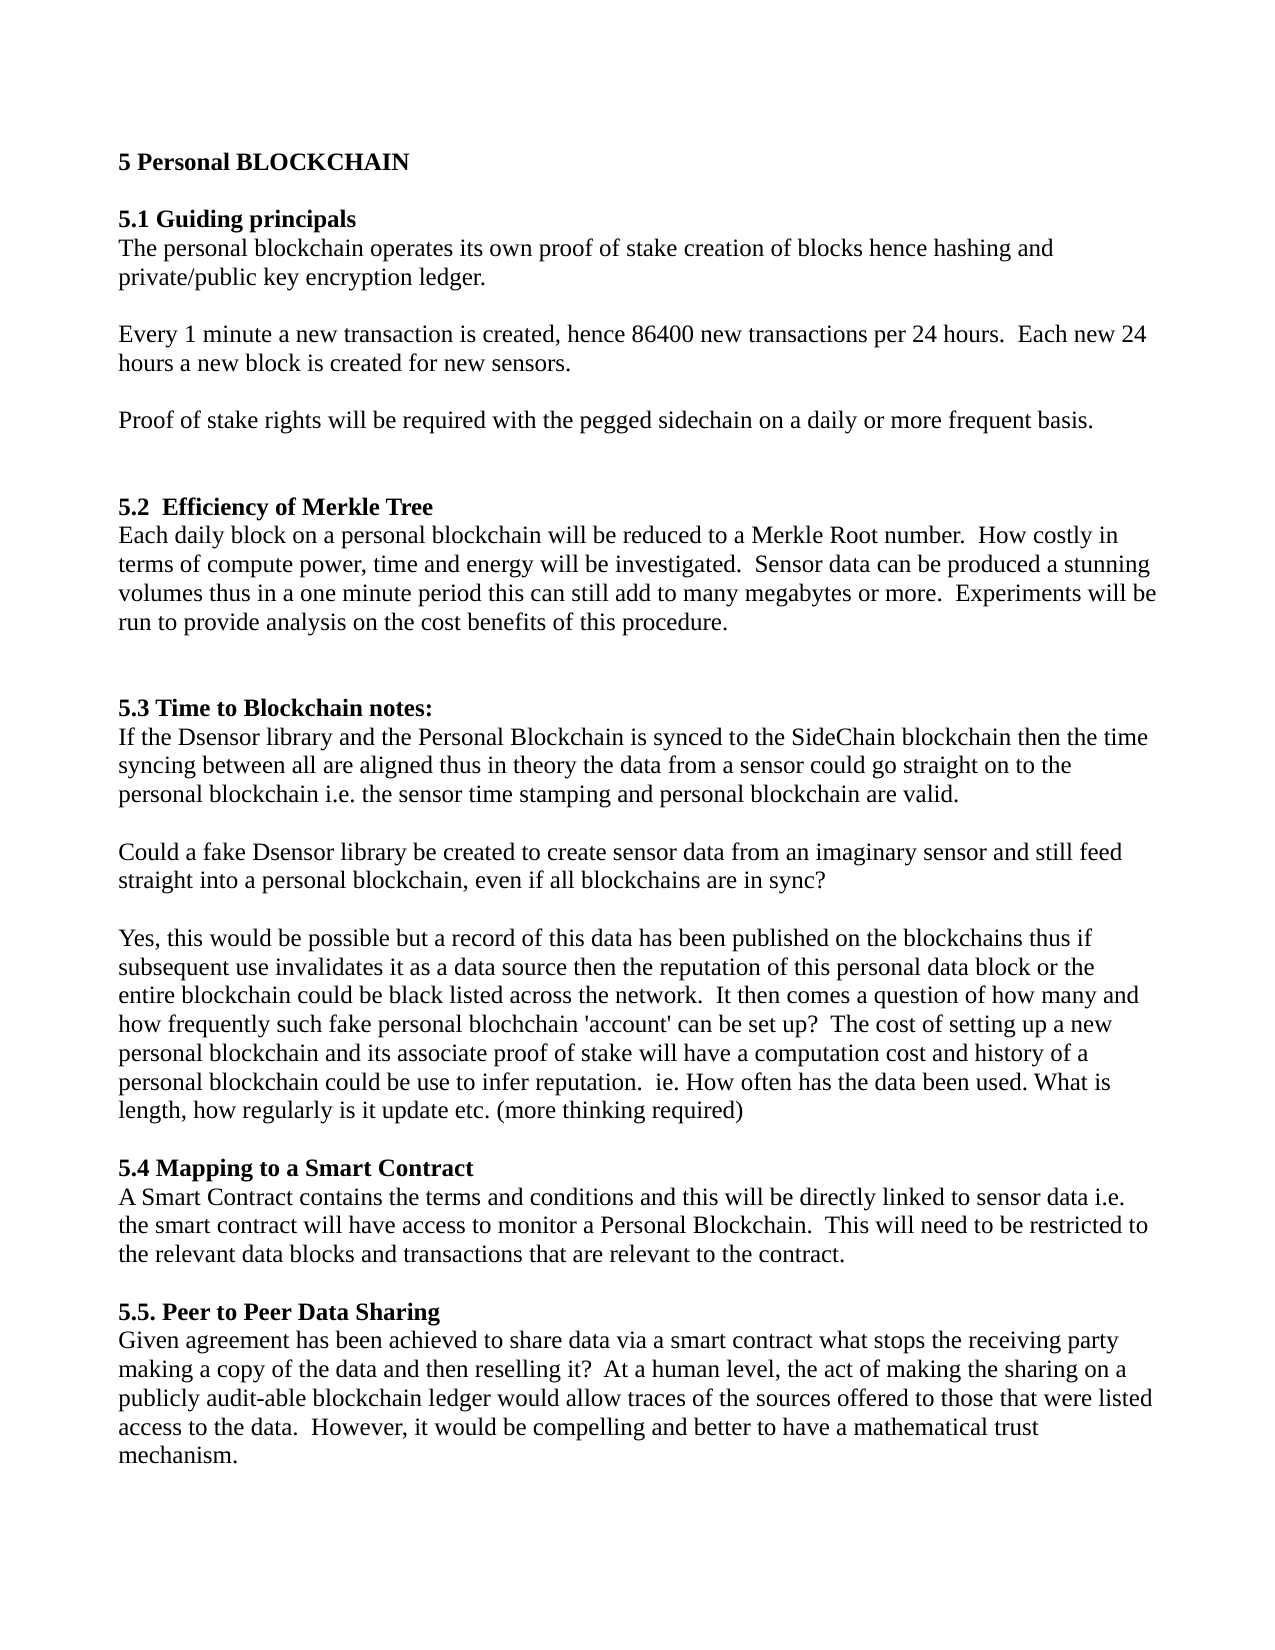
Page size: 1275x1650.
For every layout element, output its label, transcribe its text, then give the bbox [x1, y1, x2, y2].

text Yes, this would be possible but a record of this data has been published on the blockchains thus if subsequent use invalidates it as a data source then the reputation of this personal data block or the entire blockchain could be black listed across the network. It then comes a question of how many and how frequently such fake personal blochchain 'account' can be set up? The cost of setting up a new personal blockchain and its associate proof of stake will have a computation cost and history of a personal blockchain could be use to infer reputation. ie. How often has the data been used. What is length, how regularly is it update etc. (more thinking required) [118, 923, 1157, 1124]
text Every 1 minute a new transaction is created, hence 86400 new transactions per 24 hours. Each new 24 hours a new block is created for new sensors. [118, 319, 1157, 377]
text A Smart Contract contains the terms and conditions and this will be directly linked to sensor data i.e. the smart contract will have access to monitor a Personal Blockchain. This will need to be restricted to the relevant data blocks and transactions that are relevant to the contract. [118, 1182, 1157, 1268]
text 5 Personal BLOCKCHAIN [118, 147, 1157, 176]
text The personal blockchain operates its own proof of stake creation of blocks hence hashing and private/public key encryption ledger. [118, 233, 1157, 291]
text Could a fake Dsensor library be created to create sensor data from an imaginary sensor and still feed straight into a personal blockchain, even if all blockchains are in sync? [118, 837, 1157, 894]
text 5.2 Efficiency of Merkle Tree [118, 492, 1157, 521]
text 5.3 Time to Blockchain notes: [118, 693, 1157, 722]
text 5.5. Peer to Peer Data Sharing [118, 1297, 1157, 1326]
text Given agreement has been achieved to share data via a smart contract what stops the receiving party making a copy of the data and then reselling it? At a human level, the act of making the sharing on a publicly audit-able blockchain ledger would allow traces of the sources offered to those that were listed access to the data. However, it would be compelling and better to have a mathematical trust mechanism. [118, 1326, 1157, 1469]
text 5.4 Mapping to a Smart Contract [118, 1153, 1157, 1182]
text If the Dsensor library and the Personal Blockchain is synced to the SideChain blockchain then the time syncing between all are aligned thus in theory the data from a sensor could go straight on to the personal blockchain i.e. the sensor time stamping and personal blockchain are valid. [118, 722, 1157, 808]
text Proof of stake rights will be required with the pegged sidechain on a daily or more frequent basis. [118, 406, 1157, 434]
text Each daily block on a personal blockchain will be reduced to a Merkle Root number. How costly in terms of compute power, time and energy will be investigated. Sensor data can be produced a stunning volumes thus in a one minute period this can still add to many megabytes or more. Experiments will be run to provide analysis on the cost benefits of this procedure. [118, 521, 1157, 636]
text 5.1 Guiding principals [118, 204, 1157, 233]
